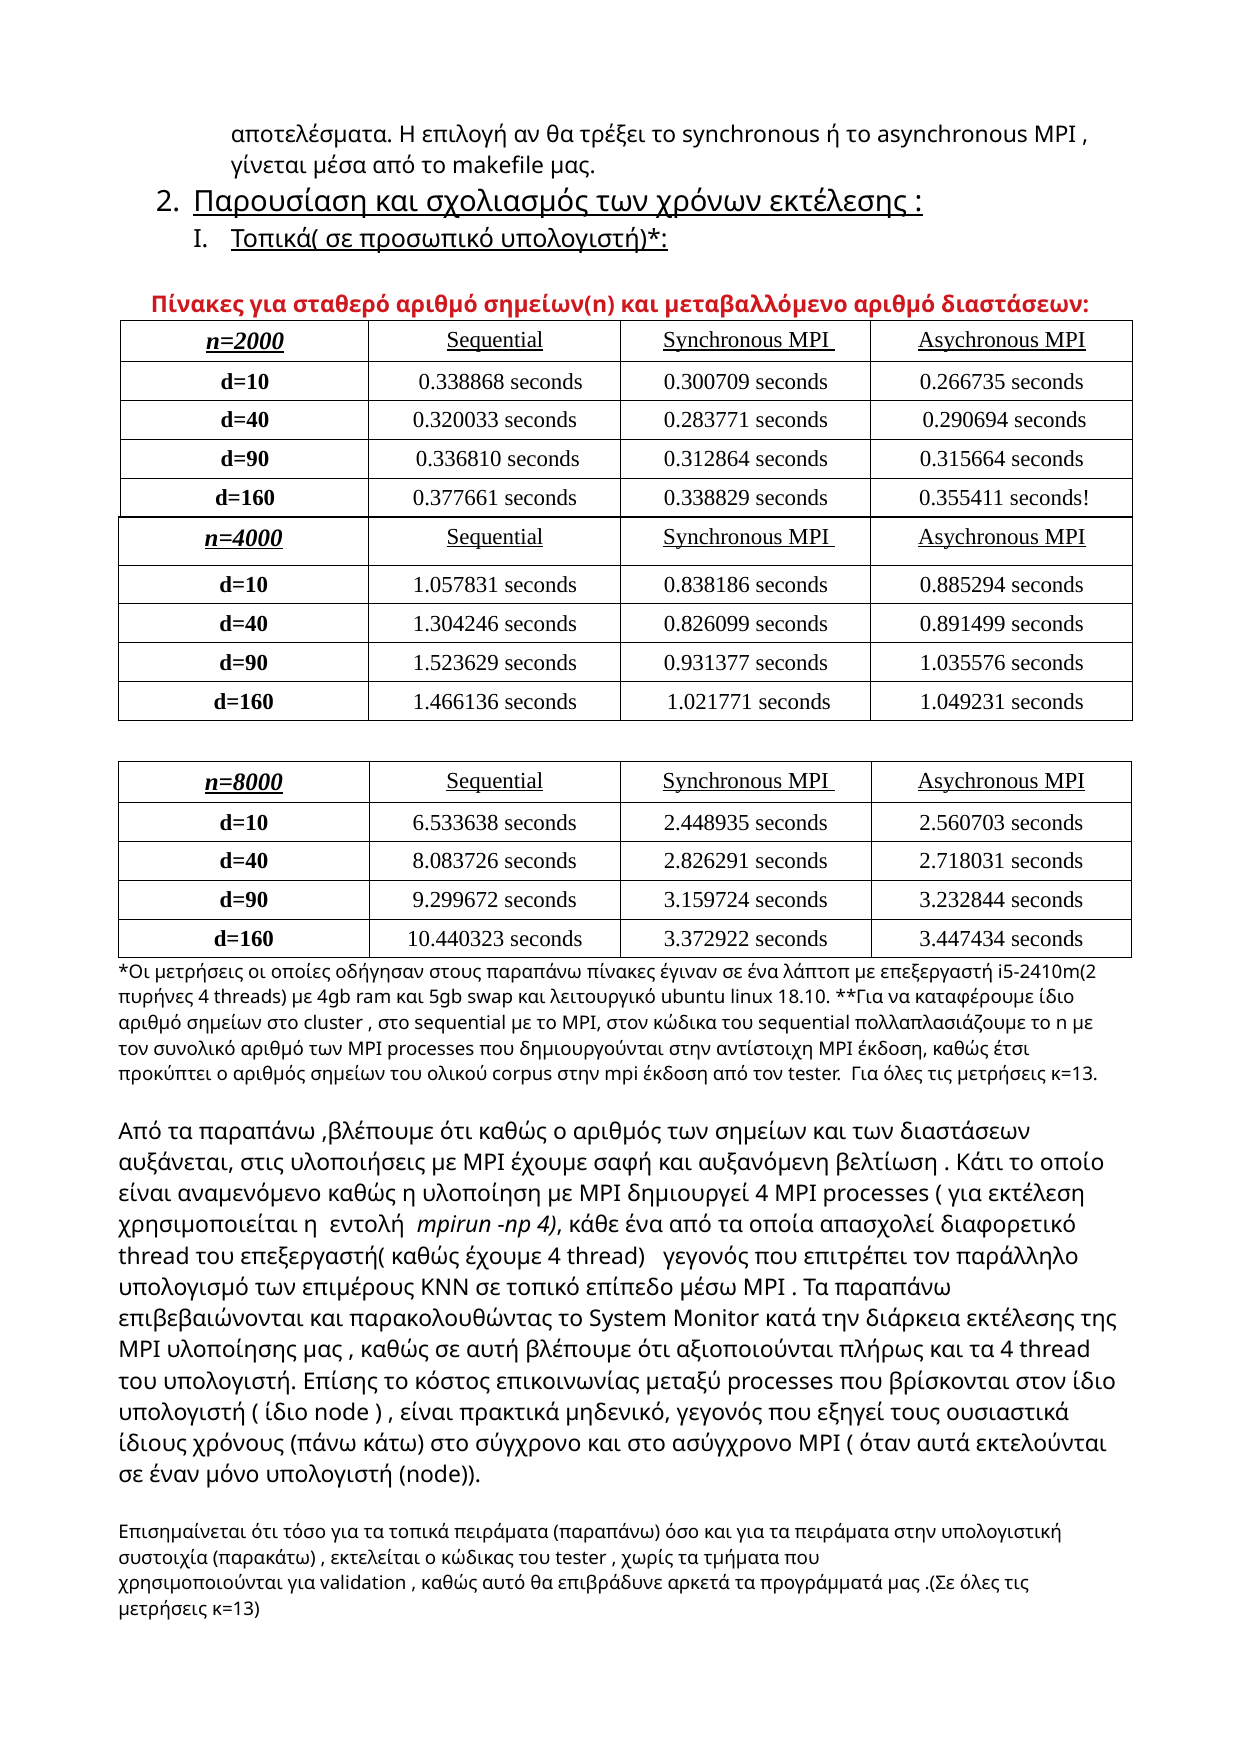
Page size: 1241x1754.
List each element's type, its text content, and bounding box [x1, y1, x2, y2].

table_cell 1.466136 seconds [369, 682, 620, 720]
table_header n=8000 [119, 762, 369, 802]
table_cell d=10 [119, 566, 368, 603]
table_header n=2000 [121, 321, 368, 361]
table_header Asychronous MPI [871, 321, 1132, 361]
table_cell 0.283771 seconds [621, 401, 870, 439]
table_cell d=90 [119, 643, 368, 681]
table_cell 0.838186 seconds [621, 566, 870, 603]
table_cell d=90 [121, 440, 368, 477]
list Τοπικά( σε προσωπικό υπολογιστή)*: [193, 220, 1122, 254]
text Από τα παραπάνω ,βλέπουμε ότι καθώς ο αριθμός των σημείων και των διαστάσεων αυξάνεται, στις υλοποιήσεις με MPI έχουμε σαφή και αυξανόμενη βελτίωση . Κάτι το οποίο είναι αναμενόμενο καθώς η υλοποίηση με MPI δημιουργεί 4 MPI processes ( για εκτέλεση χρησιμοποιείται η εντολή mpirun -np 4), κάθε ένα από τα οποία απασχολεί διαφορετικό thread του επεξεργαστή( καθώς έχουμε 4 thread) γεγονός που επιτρέπει τον παράλληλο υπολογισμό των επιμέρους KNN σε τοπικό επίπεδο μέσω MPI . Τα παραπάνω επιβεβαιώνονται και παρακολουθώντας το System Monitor κατά την διάρκεια εκτέλεσης της MPI υλοποίησης μας , καθώς σε αυτή βλέπουμε ότι αξιοποιούνται πλήρως και τα 4 thread του υπολογιστή. Επίσης το κόστος επικοινωνίας μεταξύ processes που βρίσκονται στον ίδιο υπολογιστή ( ίδιο node ) , είναι πρακτικά μηδενικό, γεγονός που εξηγεί τους ουσιαστικά ίδιους χρόνους (πάνω κάτω) στο σύγχρονο και στο ασύγχρονο MPI ( όταν αυτά εκτελούνται σε έναν μόνο υπολογιστή (node)). [118, 1115, 1122, 1490]
table_cell d=160 [119, 682, 368, 720]
table_cell 3.159724 seconds [621, 881, 871, 918]
table_cell Asychronous MPI [871, 518, 1132, 564]
table_cell d=90 [119, 881, 369, 918]
table_cell d=10 [119, 803, 369, 841]
table_cell 0.312864 seconds [621, 440, 870, 477]
list Παρουσίαση και σχολιασμός των χρόνων εκτέλεσης : [156, 181, 1122, 220]
table_cell 0.338829 seconds [621, 479, 870, 516]
table_header Sequential [369, 321, 620, 361]
table_cell 1.035576 seconds [871, 643, 1132, 681]
table_cell 0.891499 seconds [871, 604, 1132, 642]
table_cell d=10 [121, 362, 368, 400]
text χρησιμοποιούνται για validation , καθώς αυτό θα επιβράδυνε αρκετά τα προγράμματά μας .(Σε όλες τις μετρήσεις κ=13) [118, 1569, 1122, 1621]
table_cell n=4000 [119, 518, 368, 564]
text Πίνακες για σταθερό αριθμό σημείων(n) και μεταβαλλόμενο αριθμό διαστάσεων: [118, 288, 1122, 320]
table_cell 0.290694 seconds [871, 401, 1132, 439]
table_cell 8.083726 seconds [370, 842, 620, 879]
table_cell 1.049231 seconds [871, 682, 1132, 720]
table_cell 0.300709 seconds [621, 362, 870, 400]
table_cell 0.826099 seconds [621, 604, 870, 642]
table_cell 0.315664 seconds [871, 440, 1132, 477]
table_cell Synchronous MPI [621, 518, 870, 564]
table_cell 0.338868 seconds [369, 362, 620, 400]
table_header Synchronous MPI [621, 321, 870, 361]
table_cell 9.299672 seconds [370, 881, 620, 918]
table_cell 0.336810 seconds [369, 440, 620, 477]
table_cell 0.320033 seconds [369, 401, 620, 439]
table_header Sequential [370, 762, 620, 802]
text Επισημαίνεται ότι τόσο για τα τοπικά πειράματα (παραπάνω) όσο και για τα πειράματα στην υπολογιστική συστοιχία (παρακάτω) , εκτελείται ο κώδικας του tester , χωρίς τα τμήματα που [118, 1518, 1122, 1569]
table_cell 2.826291 seconds [621, 842, 871, 879]
table_cell 1.523629 seconds [369, 643, 620, 681]
text *Οι μετρήσεις οι οποίες οδήγησαν στους παραπάνω πίνακες έγιναν σε ένα λάπτοπ με επεξεργαστή i5-2410m(2 πυρήνες 4 threads) με 4gb ram και 5gb swap και λειτουργικό ubuntu linux 18.10. **Για να καταφέρουμε ίδιο αριθμό σημείων στο cluster , στο sequential με το MPI, στον κώδικα του sequential πολλαπλασιάζουμε το n με τον συνολικό αριθμό των MPI processes που δημιουργούνται στην αντίστοιχη MPI έκδοση, καθώς έτσι προκύπτει ο αριθμός σημείων του ολικού corpus στην mpi έκδοση από τον tester. Για όλες τις μετρήσεις κ=13. [118, 958, 1122, 1086]
table_cell d=40 [119, 604, 368, 642]
table_cell 1.057831 seconds [369, 566, 620, 603]
table_cell 2.560703 seconds [872, 803, 1131, 841]
table_cell 10.440323 seconds [370, 920, 620, 957]
table_cell 3.372922 seconds [621, 920, 871, 957]
table_cell 6.533638 seconds [370, 803, 620, 841]
table_cell d=160 [121, 479, 368, 516]
table_cell 1.021771 seconds [621, 682, 870, 720]
table_cell 1.304246 seconds [369, 604, 620, 642]
table_cell d=40 [119, 842, 369, 879]
table_cell 2.448935 seconds [621, 803, 871, 841]
table_cell 2.718031 seconds [872, 842, 1131, 879]
text αποτελέσματα. Η επιλογή αν θα τρέξει το synchronous ή το asynchronous MPI , γίνεται μέσα από το makefile μας. [231, 118, 1122, 181]
table_cell d=40 [121, 401, 368, 439]
table_cell 3.232844 seconds [872, 881, 1131, 918]
table_header Synchronous MPI [621, 762, 871, 802]
table_cell 0.931377 seconds [621, 643, 870, 681]
table_cell d=160 [119, 920, 369, 957]
table_cell Sequential [369, 518, 620, 564]
table_cell 0.377661 seconds [369, 479, 620, 516]
table_cell 0.885294 seconds [871, 566, 1132, 603]
table_cell 0.355411 seconds! [871, 479, 1132, 516]
table_header Asychronous MPI [872, 762, 1131, 802]
table_cell 0.266735 seconds [871, 362, 1132, 400]
table_cell 3.447434 seconds [872, 920, 1131, 957]
